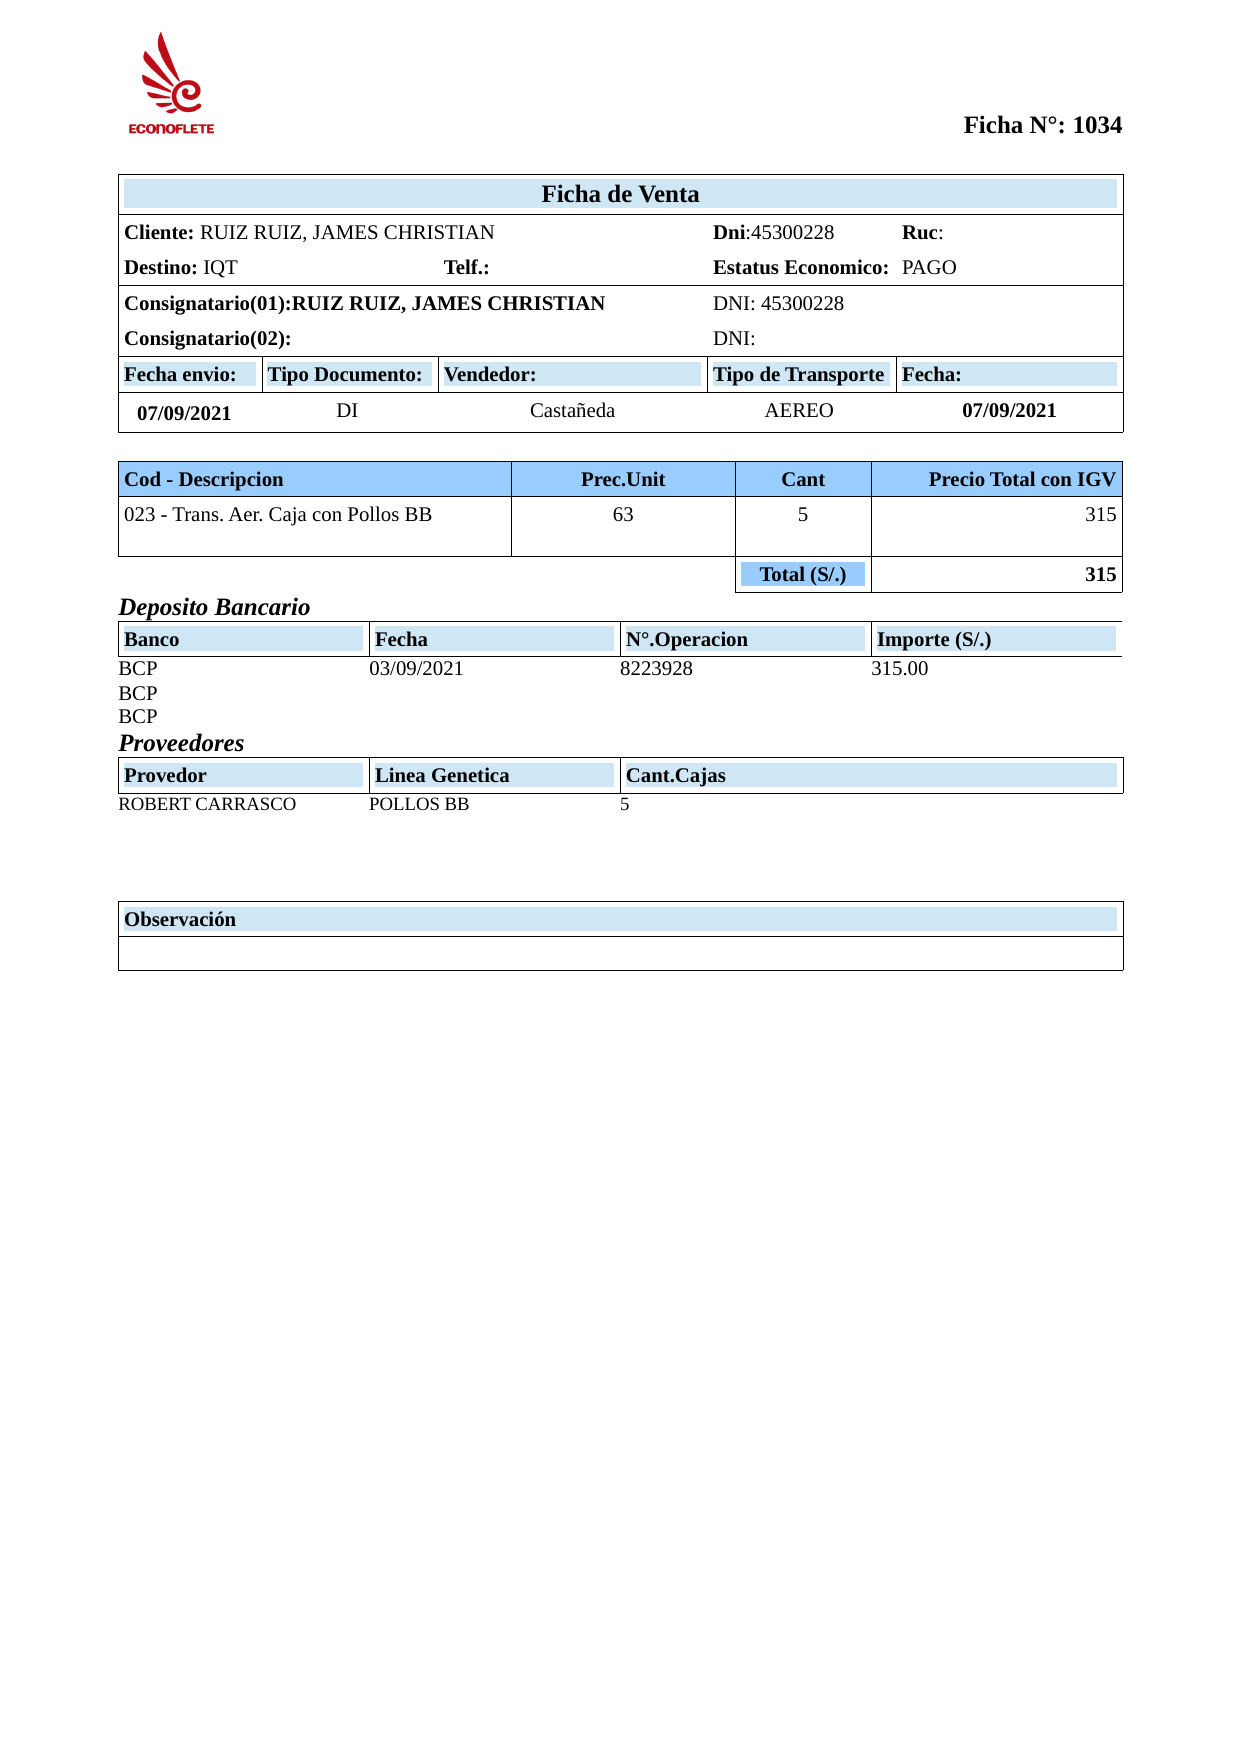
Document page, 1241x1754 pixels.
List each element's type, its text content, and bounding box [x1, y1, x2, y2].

table_cell Ruc: [896, 215, 1123, 249]
table_cell ROBERT CARRASCO [118, 794, 369, 814]
table_cell Total (S/.) [736, 557, 871, 592]
table_cell Tipo Documento: [263, 357, 438, 392]
table_cell [369, 680, 620, 704]
table_cell DNI: [707, 321, 1123, 356]
table_cell 03/09/2021 [369, 657, 620, 680]
table_cell [620, 836, 1123, 858]
table_cell [620, 879, 1123, 901]
table_cell [118, 557, 511, 592]
table_cell AEREO [707, 393, 896, 432]
table_cell [369, 705, 620, 728]
table_cell Vendedor: [439, 357, 707, 392]
table_cell BCP [118, 705, 369, 728]
table_cell Telf.: [438, 249, 707, 285]
table_header Ficha de Venta [119, 175, 1123, 214]
table_cell [118, 879, 369, 901]
table_cell Fecha envio: [119, 357, 262, 392]
table_cell BCP [118, 657, 369, 680]
table_cell [369, 815, 620, 836]
table_cell [118, 858, 369, 879]
table_cell 023 - Trans. Aer. Caja con Pollos BB [119, 497, 511, 556]
table_cell [620, 858, 1123, 879]
table_cell [369, 858, 620, 879]
table_cell [620, 815, 1123, 836]
table_header Precio Total con IGV [872, 462, 1122, 496]
picture [118, 31, 225, 134]
table_cell PAGO [896, 249, 1123, 285]
table_cell POLLOS BB [369, 794, 620, 814]
table_cell DI [262, 393, 438, 432]
table_cell Cliente: RUIZ RUIZ, JAMES CHRISTIAN [119, 215, 707, 249]
table_cell 07/09/2021 [119, 393, 262, 432]
table_cell 5 [736, 497, 871, 556]
table_cell [620, 680, 871, 704]
table_cell 5 [620, 794, 1123, 814]
table_cell Fecha: [897, 357, 1123, 392]
table_cell Estatus Economico: [707, 249, 896, 285]
table_cell 07/09/2021 [896, 393, 1123, 432]
table_cell [871, 680, 1122, 704]
table_cell [511, 557, 735, 592]
table_cell Destino: IQT [119, 249, 438, 285]
table_cell 315 [872, 557, 1122, 592]
table_cell [369, 879, 620, 901]
table_header Banco [119, 622, 369, 656]
table_header Provedor [119, 758, 369, 793]
table_cell [118, 836, 369, 858]
table_cell BCP [118, 680, 369, 704]
table_cell Consignatario(01):RUIZ RUIZ, JAMES CHRISTIAN [119, 286, 707, 321]
table_cell [118, 815, 369, 836]
table_header Importe (S/.) [872, 622, 1122, 656]
table_header Cant.Cajas [621, 758, 1123, 793]
table_cell Dni:45300228 [707, 215, 896, 249]
table_cell [871, 705, 1122, 728]
table_header N°.Operacion [621, 622, 871, 656]
table_cell Consignatario(02): [119, 321, 707, 356]
table_header Cod - Descripcion [119, 462, 511, 496]
table_header Observación [119, 902, 1123, 936]
table_header Prec.Unit [512, 462, 735, 496]
text Proveedores [118, 728, 1122, 757]
text Deposito Bancario [118, 592, 1122, 621]
table_header Linea Genetica [370, 758, 620, 793]
table_cell 315.00 [871, 657, 1122, 680]
table_cell [369, 836, 620, 858]
table_cell DNI: 45300228 [707, 286, 1123, 321]
table_cell Castañeda [438, 393, 707, 432]
table_cell Tipo de Transporte [708, 357, 896, 392]
table_cell 63 [512, 497, 735, 556]
table_header Cant [736, 462, 871, 496]
table_cell 8223928 [620, 657, 871, 680]
table_cell [119, 937, 1123, 969]
table_cell [620, 705, 871, 728]
table_header Fecha [370, 622, 620, 656]
table_cell 315 [872, 497, 1122, 556]
